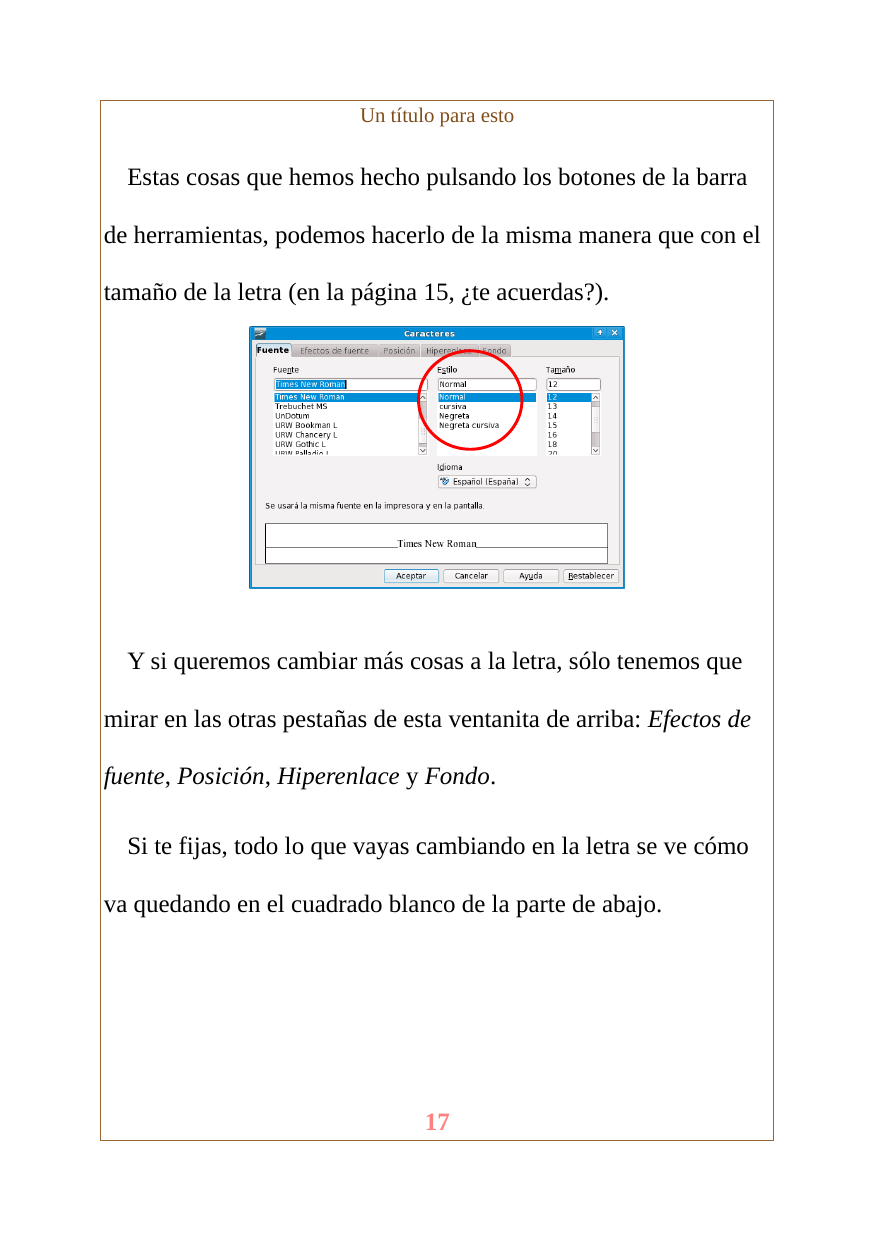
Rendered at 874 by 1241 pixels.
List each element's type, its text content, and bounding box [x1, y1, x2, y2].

text Y si queremos cambiar más cosas a la letra, sólo tenemos que mirar en las otras pestañas de esta ventanita de arriba: Efectos de fuente, Posición, Hiperenlace y Fondo. [103, 646, 771, 790]
picture [595, 328, 621, 336]
text Estas cosas que hemos hecho pulsando los botones de la barra de herramientas, podemos hacerlo de la misma manera que con el tamaño de la letra (en la página 15, ¿te acuerdas?). [103, 162, 771, 306]
picture [253, 328, 622, 586]
text Si te fijas, todo lo que vayas cambiando en la letra se ve cómo va quedando en el cuadrado blanco de la parte de abajo. [103, 831, 771, 918]
